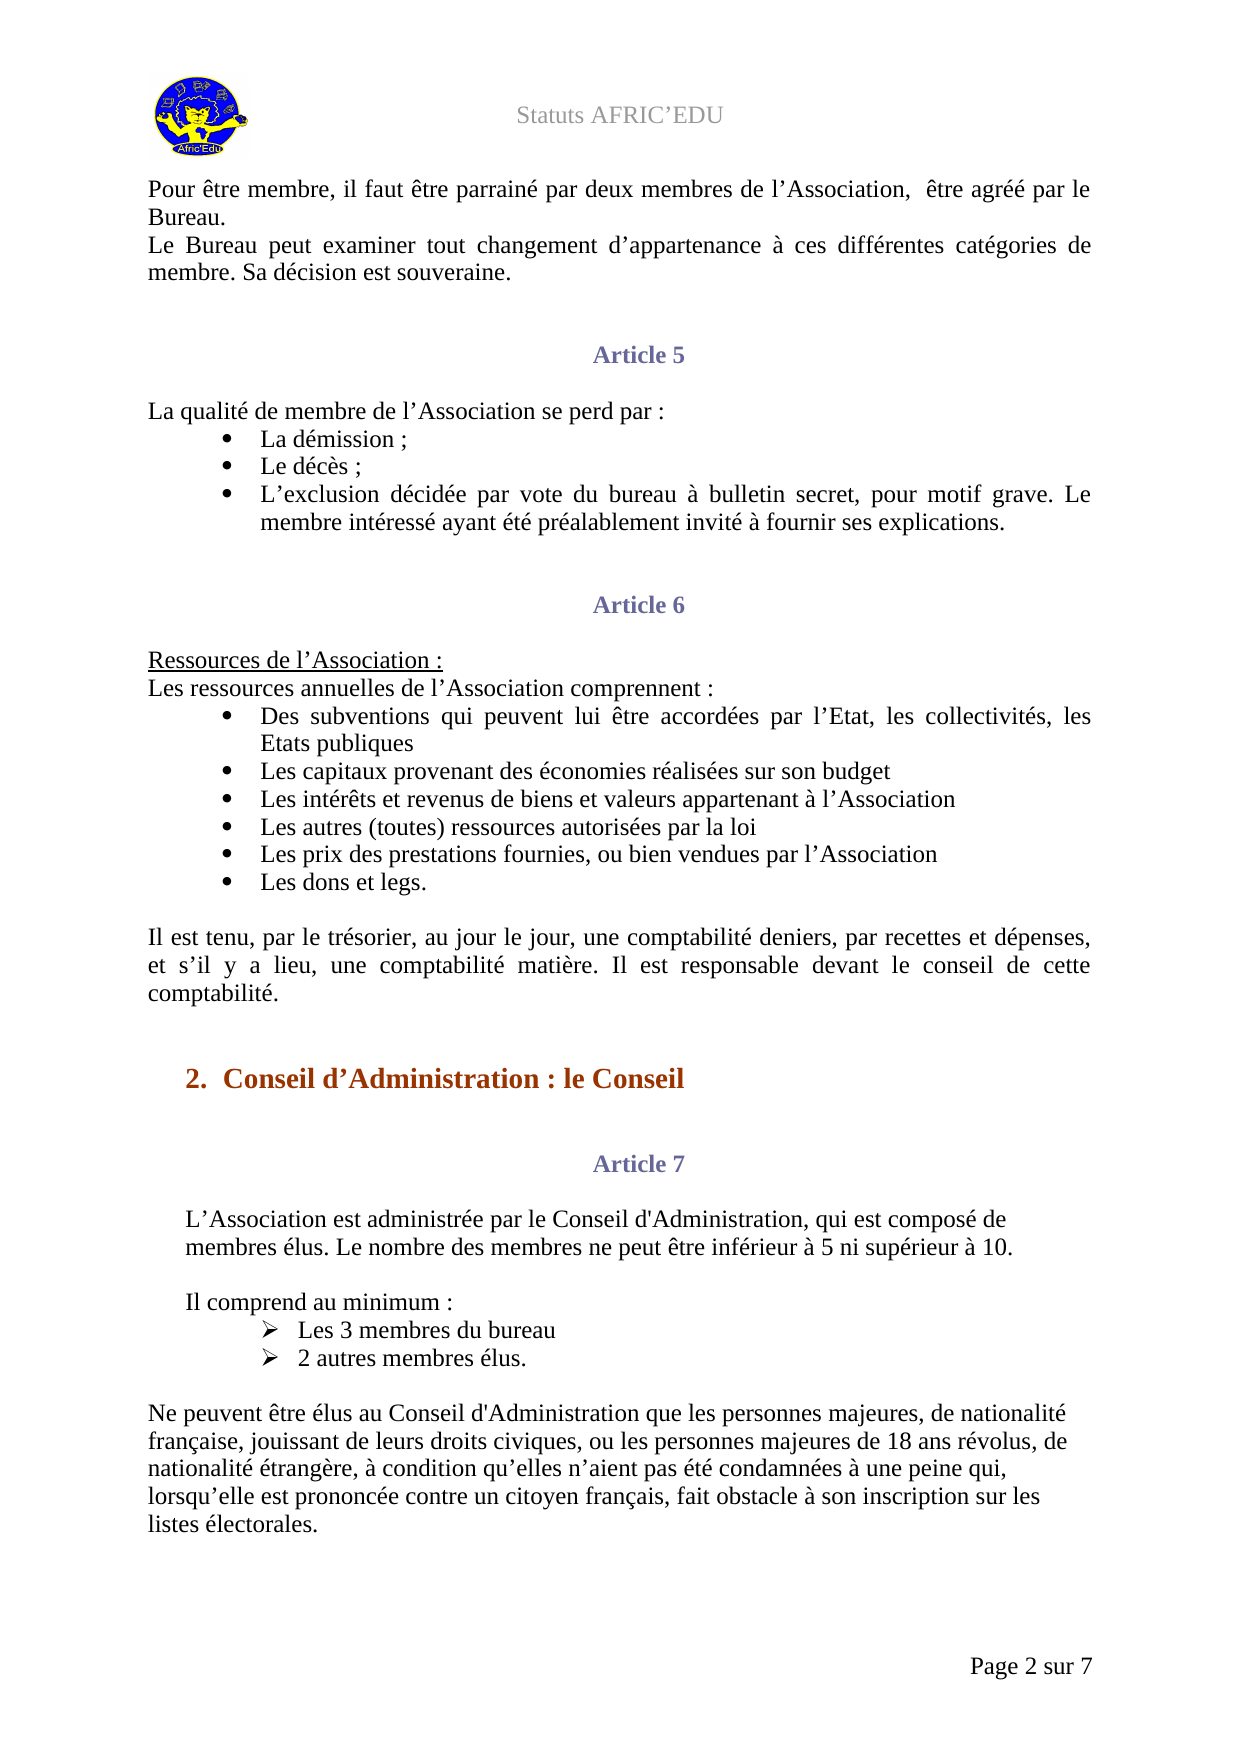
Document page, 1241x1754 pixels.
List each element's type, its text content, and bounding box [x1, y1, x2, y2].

list Les 3 membres du bureau [260, 1316, 1092, 1344]
text Les ressources annuelles de l’Association comprennent : [148, 674, 1092, 702]
list Conseil d’Administration : le Conseil [185, 1062, 1092, 1094]
text Ne peuvent être élus au Conseil d'Administration que les personnes majeures, de nationalité française, jouissant de leurs droits civiques, ou les personnes majeures de 18 ans révolus, de nationalité étrangère, à condition qu’elles n’aient pas été condamnées à une peine qui, lorsqu’elle est prononcée contre un citoyen français, fait obstacle à son inscription sur les listes électorales. [148, 1399, 1092, 1538]
text La qualité de membre de l’Association se perd par : [148, 397, 1092, 425]
list Les dons et legs. [223, 868, 1092, 896]
list Les intérêts et revenus de biens et valeurs appartenant à l’Association [223, 785, 1092, 813]
list Les prix des prestations fournies, ou bien vendues par l’Association [223, 840, 1092, 868]
list L’exclusion décidée par vote du bureau à bulletin secret, pour motif grave. Le membre intéressé ayant été préalablement invité à fournir ses explications. [223, 480, 1092, 536]
text L’Association est administrée par le Conseil d'Administration, qui est composé de membres élus. Le nombre des membres ne peut être inférieur à 5 ni supérieur à 10. [185, 1205, 1092, 1261]
text Il est tenu, par le trésorier, au jour le jour, une comptabilité deniers, par recettes et dépenses, et s’il y a lieu, une comptabilité matière. Il est responsable devant le conseil de cette comptabilité. [148, 923, 1092, 1007]
text Article 6 [185, 591, 1092, 619]
text Pour être membre, il faut être parrainé par deux membres de l’Association, être agréé par le Bureau. [148, 175, 1092, 231]
text Article 5 [185, 342, 1092, 369]
list Les autres (toutes) ressources autorisées par la loi [223, 813, 1092, 840]
text Ressources de l’Association : [148, 646, 1092, 674]
text Le Bureau peut examiner tout changement d’appartenance à ces différentes catégories de membre. Sa décision est souveraine. [148, 231, 1092, 286]
list Des subventions qui peuvent lui être accordées par l’Etat, les collectivités, les Etats publiques [223, 702, 1092, 757]
list Le décès ; [223, 452, 1092, 480]
list La démission ; [223, 425, 1092, 452]
text Il comprend au minimum : [185, 1288, 1092, 1316]
text Article 7 [185, 1150, 1092, 1177]
list Les capitaux provenant des économies réalisées sur son budget [223, 757, 1092, 785]
list 2 autres membres élus. [260, 1344, 1092, 1371]
